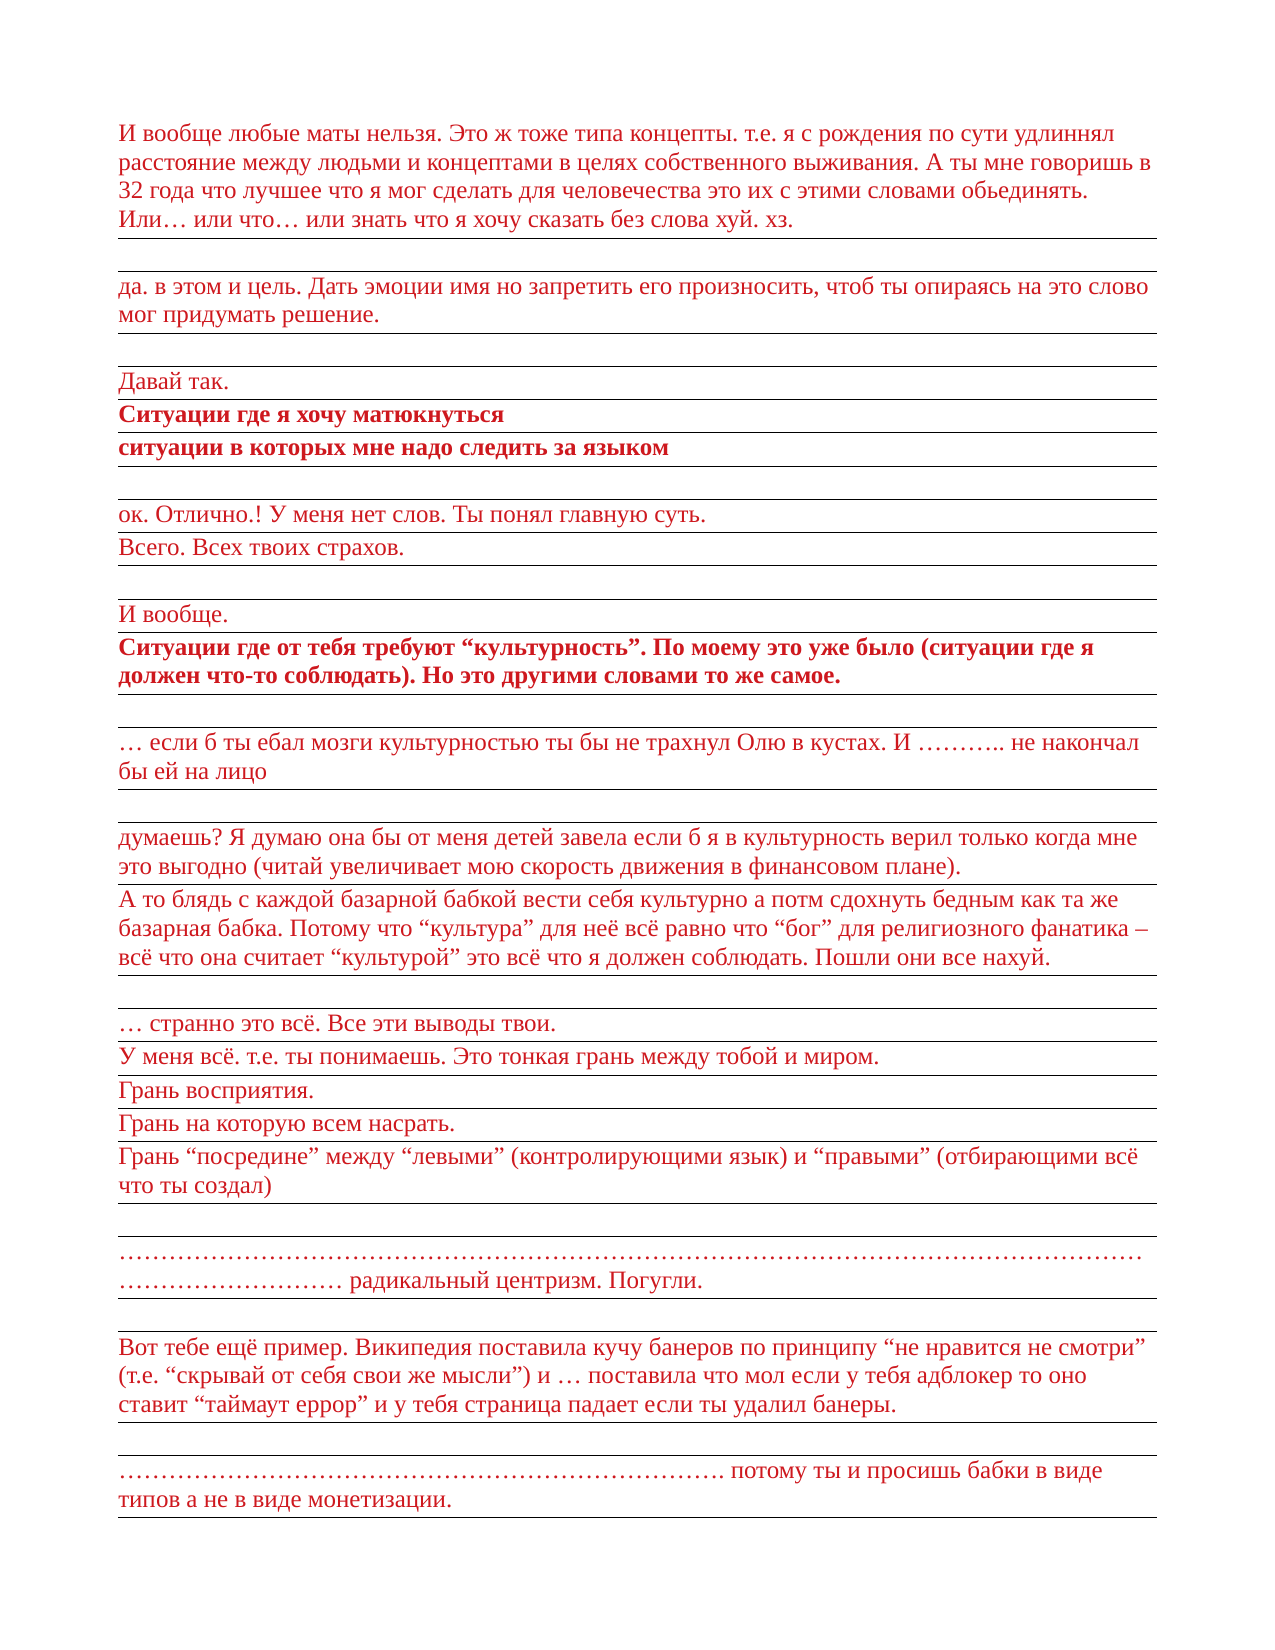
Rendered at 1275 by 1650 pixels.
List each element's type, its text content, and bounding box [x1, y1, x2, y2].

text да. в этом и цель. Дать эмоции имя но запретить его произносить, чтоб ты опираясь на это слово мог придумать решение. [118, 272, 1157, 333]
text Грань “посредине” между “левыми” (контролирующими язык) и “правыми” (отбирающими всё что ты создал) [118, 1142, 1157, 1203]
text Вот тебе ещё пример. Википедия поставила кучу банеров по принципу “не нравится не смотри” (т.е. “скрывай от себя свои же мысли”) и … поставила что мол если у тебя адблокер то оно ставит “таймаут еррор” и у тебя страница падает если ты удалил банеры. [118, 1332, 1157, 1422]
text ………………………………………………………………. потому ты и просишь бабки в виде типов а не в виде монетизации. [118, 1456, 1157, 1517]
text ок. Отлично.! У меня нет слов. Ты понял главную суть. [118, 500, 1157, 532]
text Давай так. [118, 367, 1157, 399]
text И вообще любые маты нельзя. Это ж тоже типа концепты. т.е. я с рождения по сути удлиннял расстояние между людьми и концептами в целях собственного выживания. А ты мне говоришь в 32 года что лучшее что я мог сделать для человечества это их с этими словами обьединять. Или… или что… или знать что я хочу сказать без слова хуй. хз. [118, 118, 1157, 238]
text У меня всё. т.е. ты понимаешь. Это тонкая грань между тобой и миром. [118, 1042, 1157, 1075]
text Грань восприятия. [118, 1076, 1157, 1108]
text И вообще. [118, 600, 1157, 632]
text Грань на которую всем насрать. [118, 1109, 1157, 1141]
text А то блядь с каждой базарной бабкой вести себя культурно а потм сдохнуть бедным как та же базарная бабка. Потому что “культура” для неё всё равно что “бог” для религиозного фанатика – всё что она считает “культурой” это всё что я должен соблюдать. Пошли они все нахуй. [118, 885, 1157, 975]
text Ситуации где от тебя требуют “культурность”. По моему это уже было (ситуации где я должен что-то соблюдать). Но это другими словами то же самое. [118, 633, 1157, 694]
text …………………………………………………………………………………………………………………………………… радикальный центризм. Погугли. [118, 1237, 1157, 1298]
text ситуации в которых мне надо следить за языком [118, 433, 1157, 466]
text … если б ты ебал мозги культурностью ты бы не трахнул Олю в кустах. И ……….. не накончал бы ей на лицо [118, 728, 1157, 789]
text думаешь? Я думаю она бы от меня детей завела если б я в культурность верил только когда мне это выгодно (читай увеличивает мою скорость движения в финансовом плане). [118, 823, 1157, 884]
text Ситуации где я хочу матюкнуться [118, 400, 1157, 432]
text Всего. Всех твоих страхов. [118, 533, 1157, 565]
text … странно это всё. Все эти выводы твои. [118, 1009, 1157, 1041]
